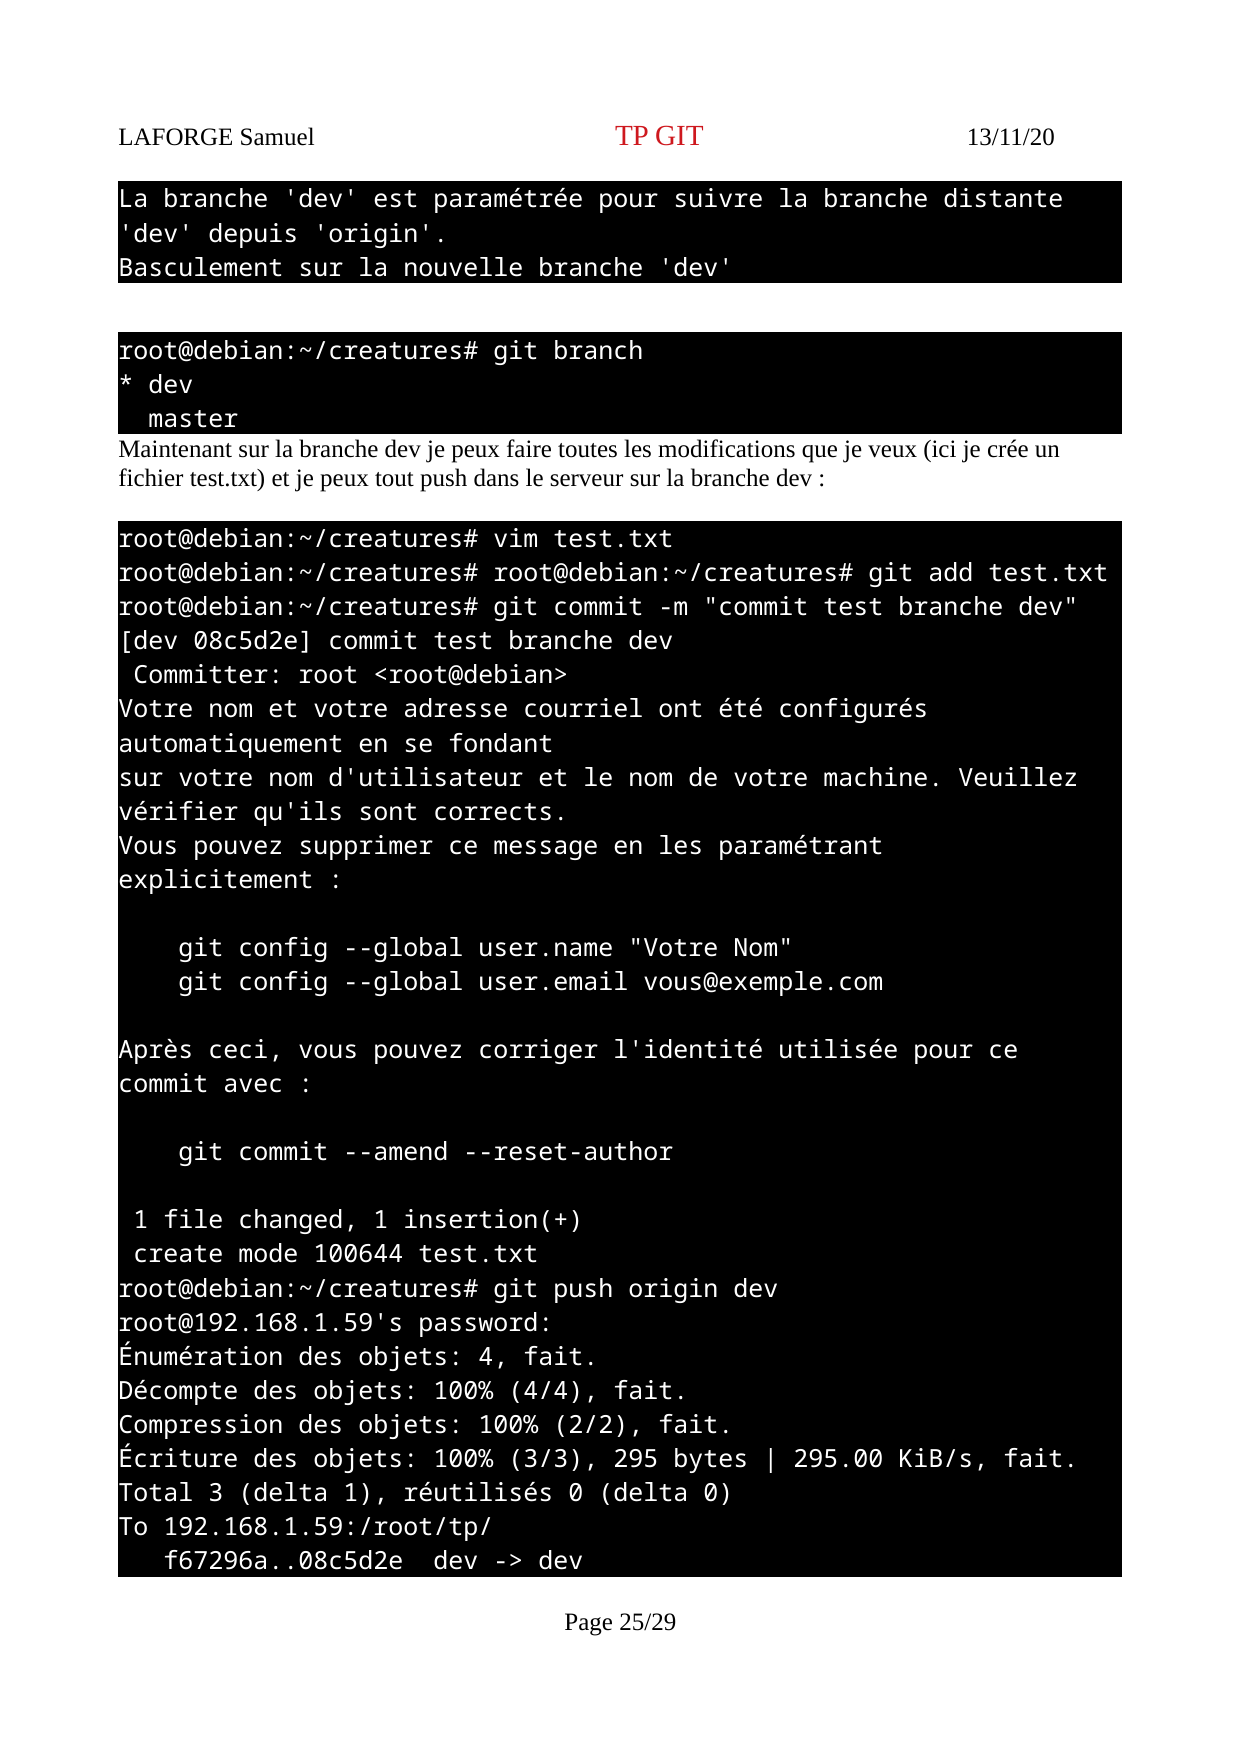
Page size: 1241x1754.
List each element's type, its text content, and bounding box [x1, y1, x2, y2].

text master [118, 401, 1122, 434]
text root@debian:~/creatures# vim test.txt [118, 521, 1122, 555]
text sur votre nom d'utilisateur et le nom de votre machine. Veuillez vérifier qu'ils sont corrects. [118, 759, 1122, 827]
text Après ceci, vous pouvez corriger l'identité utilisée pour ce commit avec : [118, 1032, 1122, 1100]
text root@debian:~/creatures# git push origin dev [118, 1270, 1122, 1304]
text Basculement sur la nouvelle branche 'dev' [118, 249, 1122, 283]
text To 192.168.1.59:/root/tp/ [118, 1509, 1122, 1543]
text git commit --amend --reset-author [118, 1134, 1122, 1168]
text [dev 08c5d2e] commit test branche dev [118, 623, 1122, 657]
text La branche 'dev' est paramétrée pour suivre la branche distante 'dev' depuis 'origin'. [118, 181, 1122, 249]
text Votre nom et votre adresse courriel ont été configurés automatiquement en se fondant [118, 691, 1122, 759]
text Compression des objets: 100% (2/2), fait. [118, 1406, 1122, 1441]
text Énumération des objets: 4, fait. [118, 1338, 1122, 1372]
text 1 file changed, 1 insertion(+) [118, 1202, 1122, 1236]
text root@debian:~/creatures# git commit -m "commit test branche dev" [118, 589, 1122, 623]
text Maintenant sur la branche dev je peux faire toutes les modifications que je veux (ici je crée un fichier test.txt) et je peux tout push dans le serveur sur la branche dev : [118, 434, 1122, 492]
text Total 3 (delta 1), réutilisés 0 (delta 0) [118, 1474, 1122, 1509]
text * dev [118, 366, 1122, 401]
text root@192.168.1.59's password: [118, 1304, 1122, 1338]
text Committer: root <root@debian> [118, 657, 1122, 691]
text f67296a..08c5d2e dev -> dev [118, 1543, 1122, 1577]
text Décompte des objets: 100% (4/4), fait. [118, 1372, 1122, 1406]
text create mode 100644 test.txt [118, 1236, 1122, 1270]
text Écriture des objets: 100% (3/3), 295 bytes | 295.00 KiB/s, fait. [118, 1441, 1122, 1474]
text git config --global user.email vous@exemple.com [118, 964, 1122, 998]
text git config --global user.name "Votre Nom" [118, 929, 1122, 964]
text Vous pouvez supprimer ce message en les paramétrant explicitement : [118, 827, 1122, 896]
text root@debian:~/creatures# git branch [118, 332, 1122, 366]
text root@debian:~/creatures# root@debian:~/creatures# git add test.txt [118, 555, 1122, 589]
